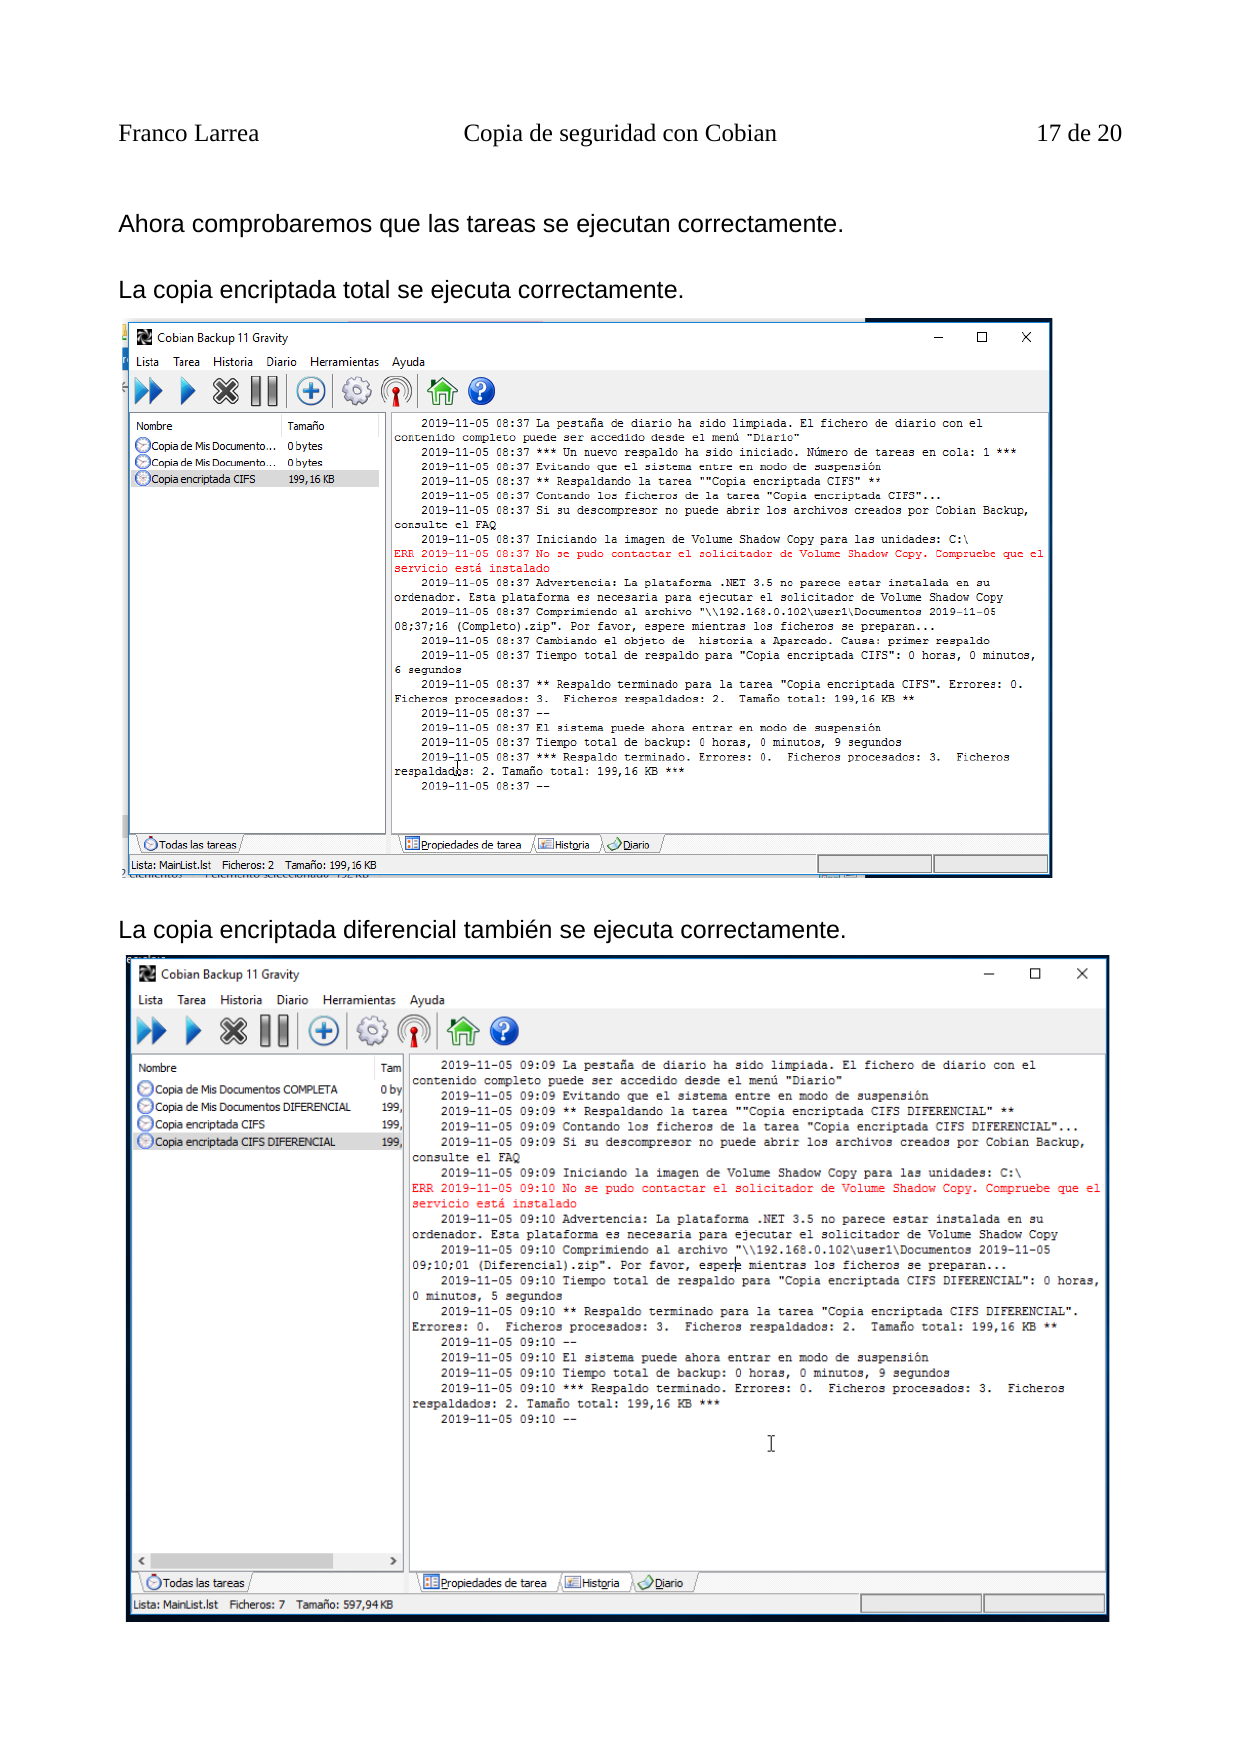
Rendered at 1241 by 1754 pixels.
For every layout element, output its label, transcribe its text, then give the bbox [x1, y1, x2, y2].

text Ahora comprobaremos que las tareas se ejecutan correctamente. [118, 209, 1122, 238]
picture [122, 318, 1053, 878]
picture [125, 955, 1110, 1622]
text La copia encriptada total se ejecuta correctamente. [118, 275, 1122, 304]
text La copia encriptada diferencial también se ejecuta correctamente. [118, 915, 1122, 943]
